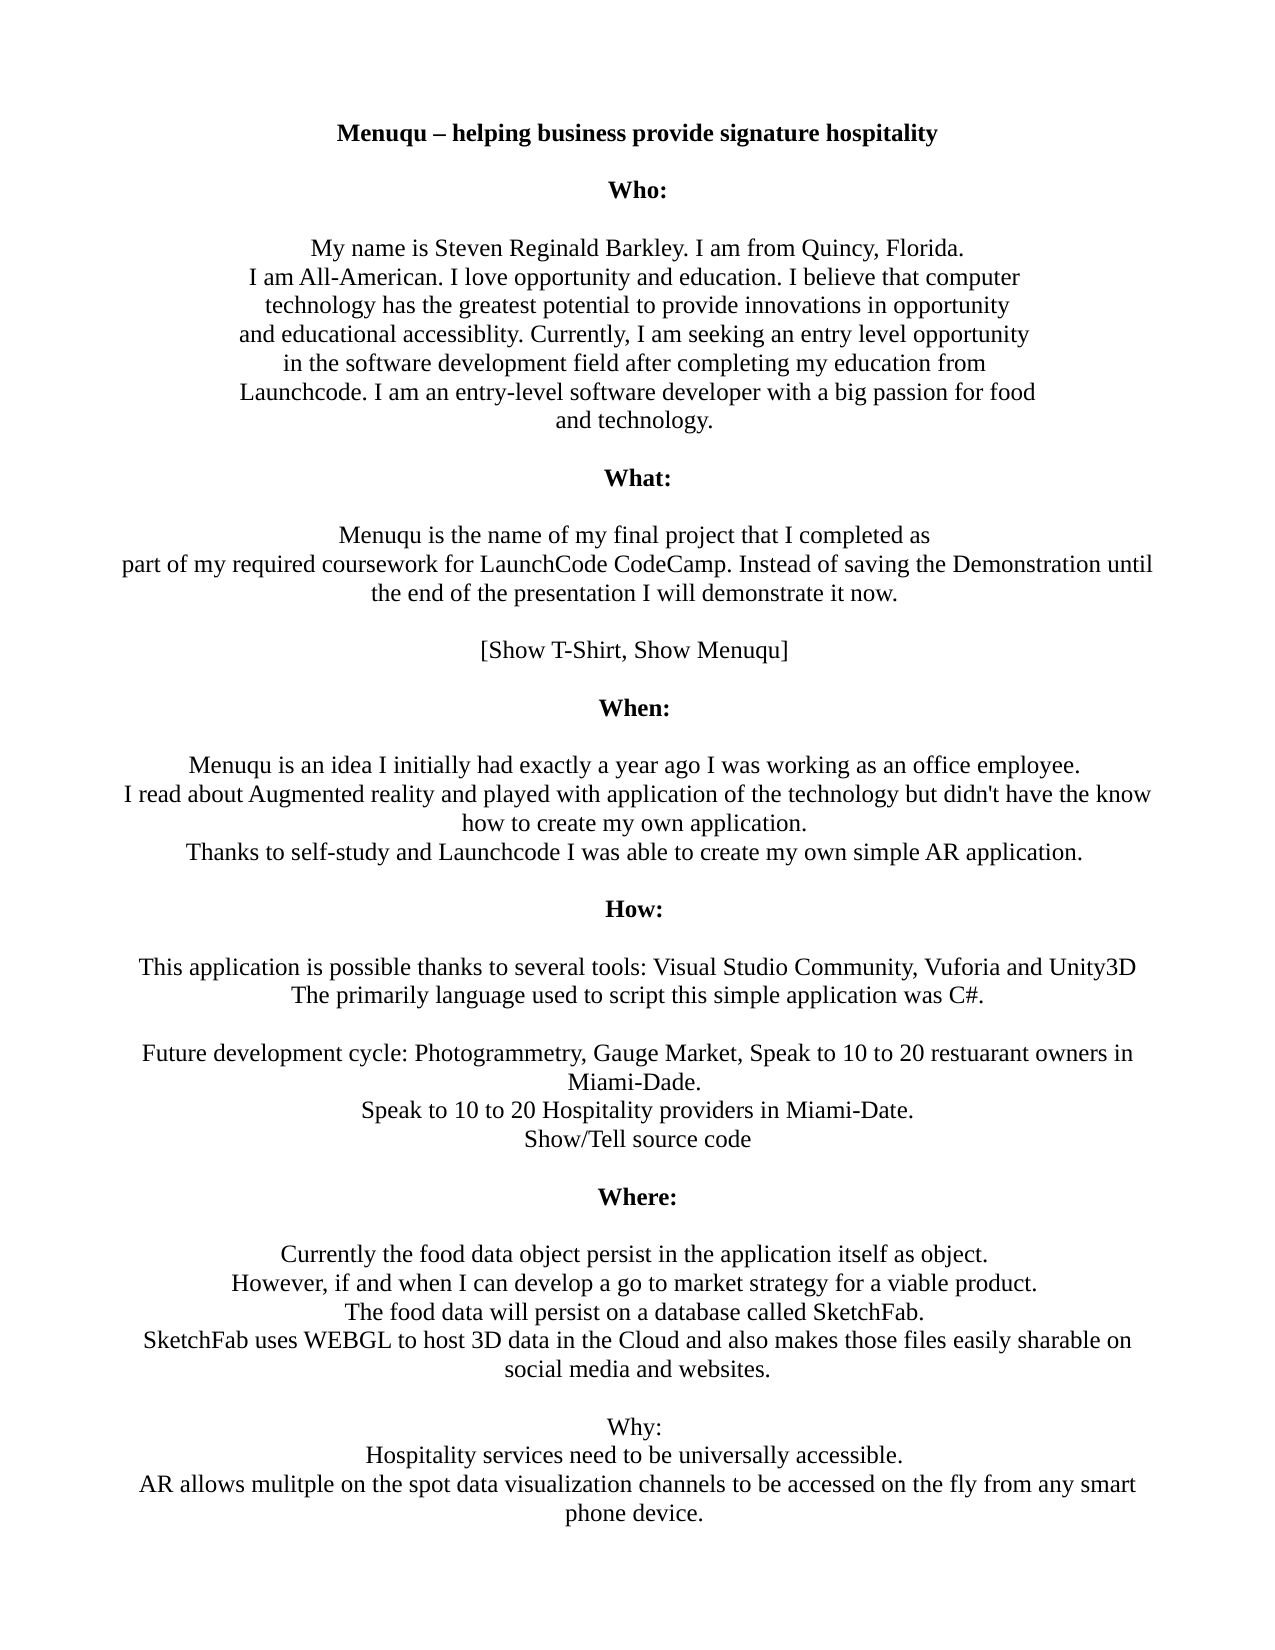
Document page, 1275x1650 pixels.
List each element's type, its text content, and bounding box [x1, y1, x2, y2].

text I am All-American. I love opportunity and education. I believe that computer [118, 262, 1157, 291]
text Show/Tell source code [118, 1124, 1157, 1153]
text Speak to 10 to 20 Hospitality providers in Miami-Date. [118, 1096, 1157, 1124]
text the end of the presentation I will demonstrate it now. [118, 578, 1157, 607]
text However, if and when I can develop a go to market strategy for a viable product. [118, 1268, 1157, 1297]
text AR allows mulitple on the spot data visualization channels to be accessed on the fly from any smart phone device. [118, 1469, 1157, 1527]
text SketchFab uses WEBGL to host 3D data in the Cloud and also makes those files easily sharable on social media and websites. [118, 1326, 1157, 1383]
text How: [118, 894, 1157, 923]
text My name is Steven Reginald Barkley. I am from Quincy, Florida. [118, 233, 1157, 262]
text Launchcode. I am an entry-level software developer with a big passion for food [118, 377, 1157, 406]
text part of my required coursework for LaunchCode CodeCamp. Instead of saving the Demonstration until [118, 549, 1157, 578]
text and technology. [118, 406, 1157, 434]
text I read about Augmented reality and played with application of the technology but didn't have the know how to create my own application. [118, 779, 1157, 837]
text Menuqu – helping business provide signature hospitality [118, 118, 1157, 147]
text Where: [118, 1182, 1157, 1211]
text Future development cycle: Photogrammetry, Gauge Market, Speak to 10 to 20 restuarant owners in Miami-Dade. [118, 1038, 1157, 1096]
text This application is possible thanks to several tools: Visual Studio Community, Vuforia and Unity3D [118, 952, 1157, 981]
text When: [118, 693, 1157, 722]
text and educational accessiblity. Currently, I am seeking an entry level opportunity [118, 319, 1157, 348]
text Hospitality services need to be universally accessible. [118, 1441, 1157, 1469]
text Currently the food data object persist in the application itself as object. [118, 1239, 1157, 1268]
text in the software development field after completing my education from [118, 348, 1157, 377]
text Who: [118, 176, 1157, 204]
text Menuqu is an idea I initially had exactly a year ago I was working as an office employee. [118, 751, 1157, 779]
text [Show T-Shirt, Show Menuqu] [118, 636, 1157, 664]
text technology has the greatest potential to provide innovations in opportunity [118, 291, 1157, 319]
text The food data will persist on a database called SketchFab. [118, 1297, 1157, 1326]
text The primarily language used to script this simple application was C#. [118, 981, 1157, 1009]
text Menuqu is the name of my final project that I completed as [118, 521, 1157, 549]
text What: [118, 463, 1157, 492]
text Why: [118, 1412, 1157, 1441]
text Thanks to self-study and Launchcode I was able to create my own simple AR application. [118, 837, 1157, 866]
